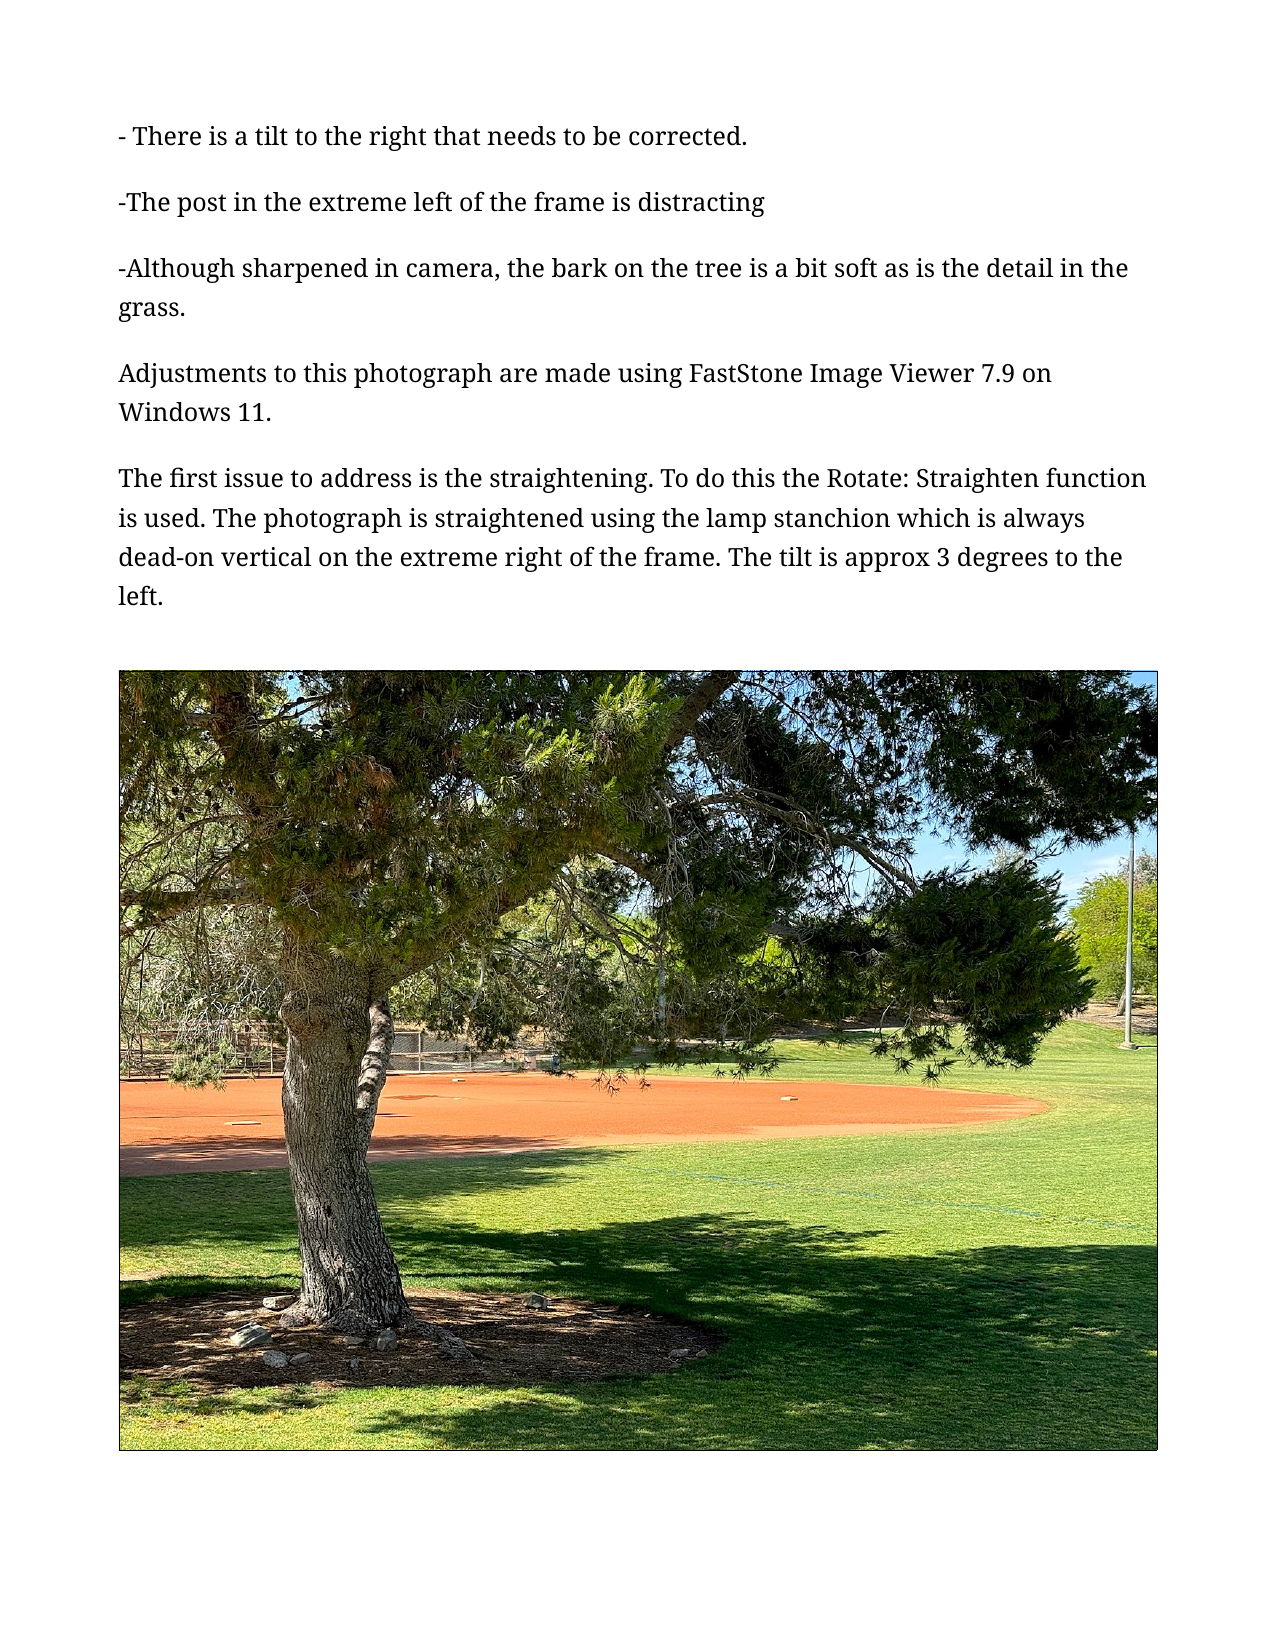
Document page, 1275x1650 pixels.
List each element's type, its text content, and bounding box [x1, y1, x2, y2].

text -The post in the extreme left of the frame is distracting [118, 184, 1157, 218]
text - There is a tilt to the right that needs to be corrected. [118, 118, 1157, 152]
text The first issue to address is the straightening. To do this the Rotate: Straighten function is used. The photograph is straightened using the lamp stanchion which is always dead-on vertical on the extreme right of the frame. The tilt is approx 3 degrees to the left. [118, 461, 1157, 613]
picture [120, 672, 1157, 1450]
text -Although sharpened in camera, the bark on the tree is a bit soft as is the detail in the grass. [118, 250, 1157, 324]
text Adjustments to this photograph are made using FastStone Image Viewer 7.9 on Windows 11. [118, 356, 1157, 429]
